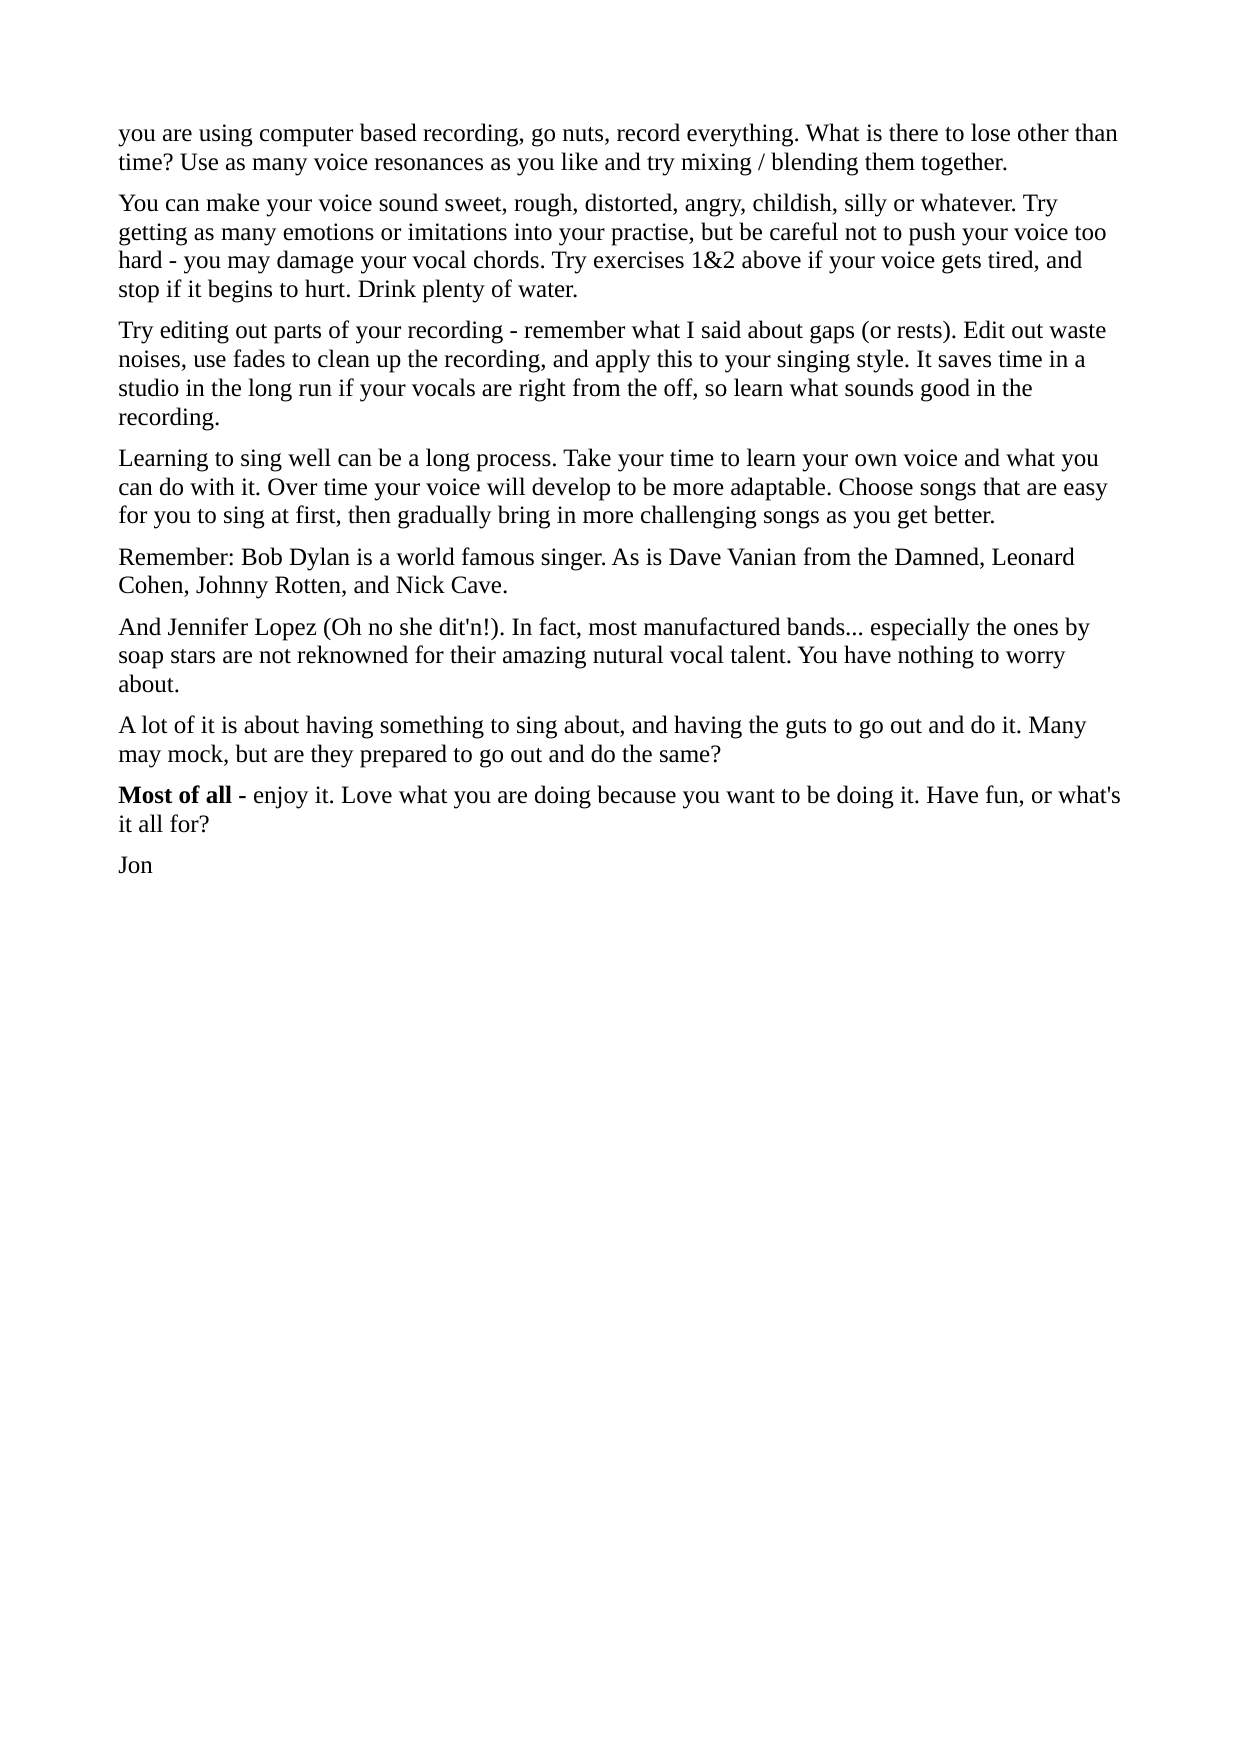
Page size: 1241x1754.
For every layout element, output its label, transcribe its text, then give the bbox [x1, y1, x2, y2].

text Learning to sing well can be a long process. Take your time to learn your own voice and what you can do with it. Over time your voice will develop to be more adaptable. Choose songs that are easy for you to sing at first, then gradually bring in more challenging songs as you get better. [118, 443, 1122, 529]
text Remember: Bob Dylan is a world famous singer. As is Dave Vanian from the Damned, Leonard Cohen, Johnny Rotten, and Nick Cave. [118, 542, 1122, 599]
text A lot of it is about having something to sing about, and having the guts to go out and do it. Many may mock, but are they prepared to go out and do the same? [118, 711, 1122, 768]
text Jon [118, 851, 1122, 879]
text You can make your voice sound sweet, rough, distorted, angry, childish, silly or whatever. Try getting as many emotions or imitations into your practise, but be careful not to push your voice too hard - you may damage your vocal chords. Try exercises 1&2 above if your voice gets tired, and stop if it begins to hurt. Drink plenty of water. [118, 188, 1122, 303]
text Try editing out parts of your recording - remember what I said about gaps (or rests). Edit out waste noises, use fades to clean up the recording, and apply this to your singing style. It saves time in a studio in the long run if your vocals are right from the off, so learn what sounds good in the recording. [118, 316, 1122, 431]
text Most of all - enjoy it. Love what you are doing because you want to be doing it. Have fun, or what's it all for? [118, 781, 1122, 838]
text you are using computer based recording, go nuts, record everything. What is there to lose other than time? Use as many voice resonances as you like and try mixing / blending them together. [118, 118, 1122, 176]
text And Jennifer Lopez (Oh no she dit'n!). In fact, most manufactured bands... especially the ones by soap stars are not reknowned for their amazing nutural vocal talent. You have nothing to worry about. [118, 612, 1122, 698]
